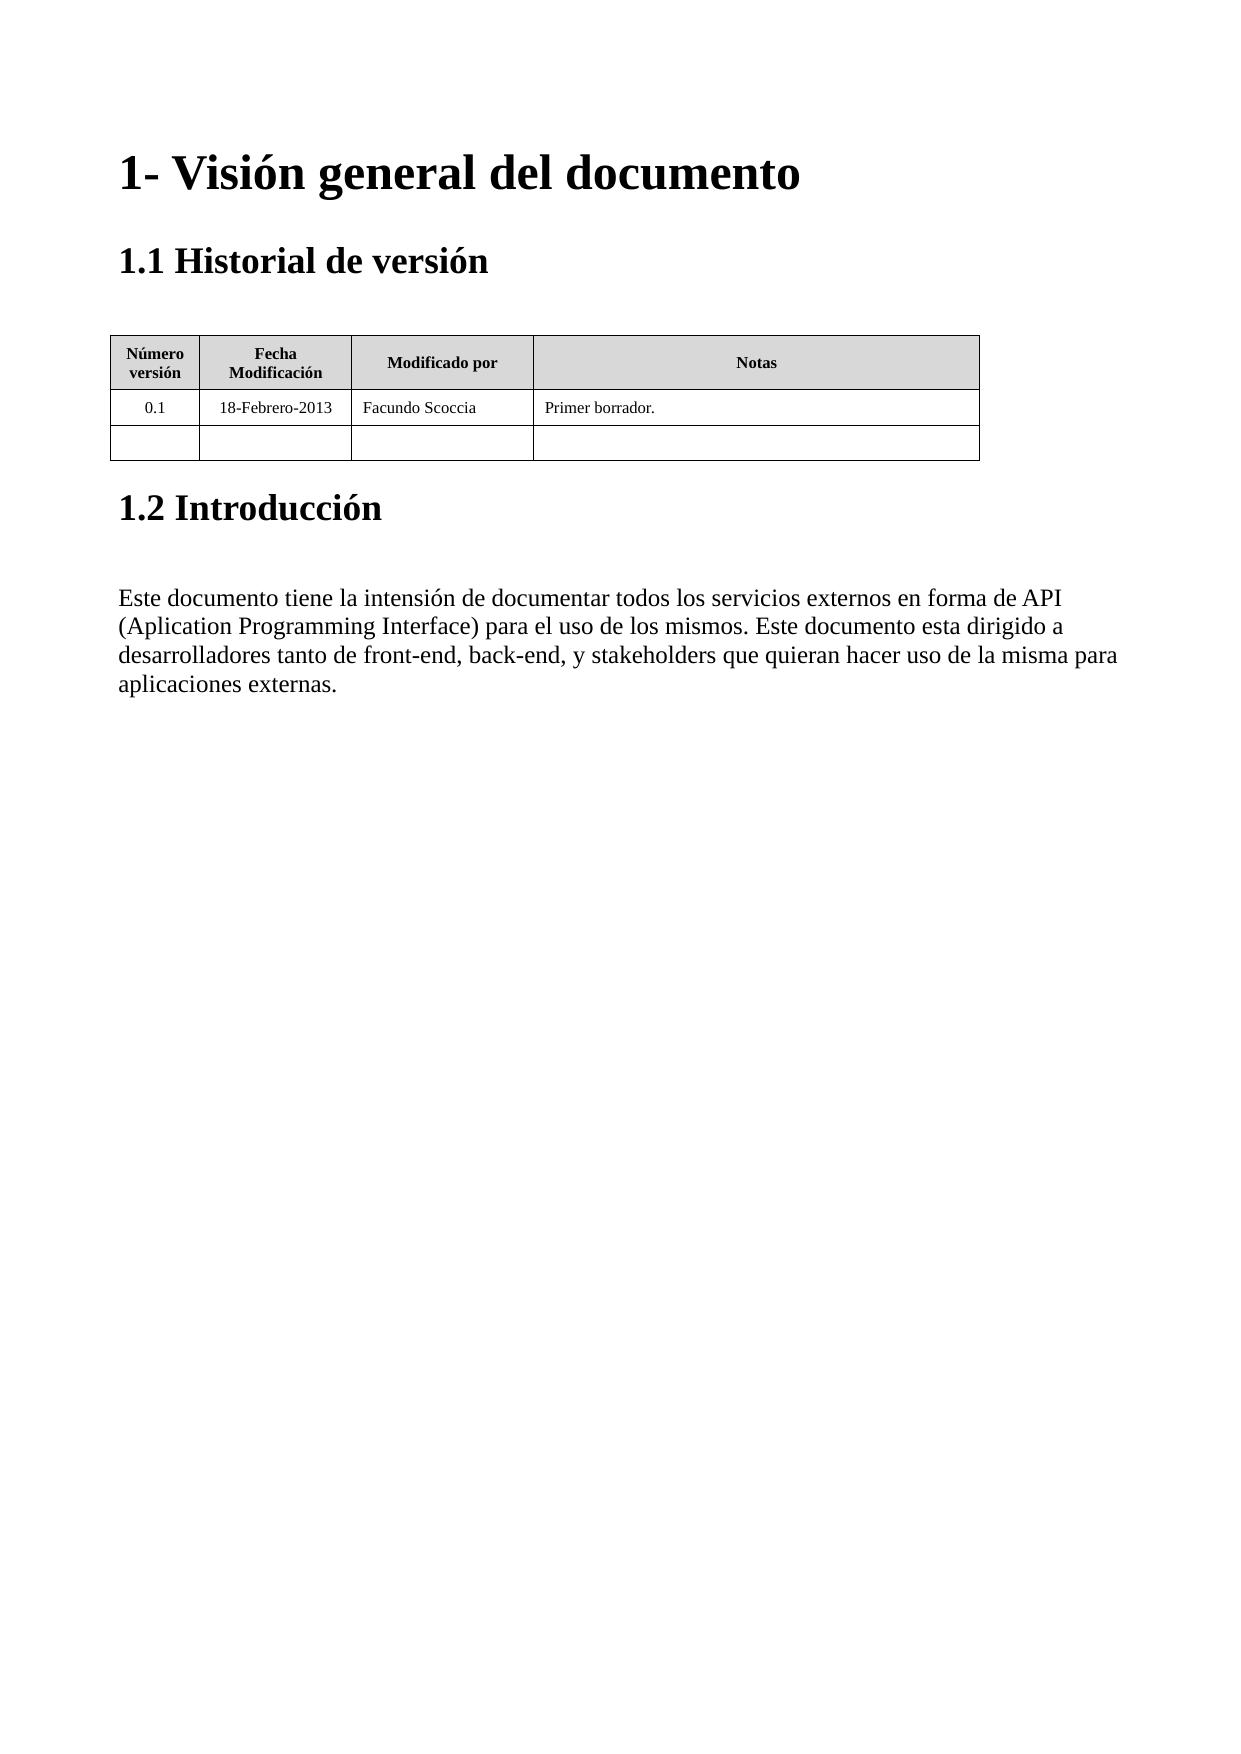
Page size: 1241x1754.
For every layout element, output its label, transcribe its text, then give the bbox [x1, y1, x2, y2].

table_cell Facundo Scoccia [352, 390, 533, 424]
subtitle 1- Visión general del documento [118, 143, 1122, 201]
table_header Fecha Modificación [200, 336, 351, 389]
subtitle 1.1 Historial de versión [118, 238, 1122, 281]
table_header Notas [534, 336, 979, 389]
table_cell [200, 426, 351, 460]
table_cell [534, 426, 979, 460]
table_cell 18-Febrero-2013 [200, 390, 351, 424]
table_cell [352, 426, 533, 460]
table_cell Primer borrador. [534, 390, 979, 424]
text Este documento tiene la intensión de documentar todos los servicios externos en forma de API (Aplication Programming Interface) para el uso de los mismos. Este documento esta dirigido a desarrolladores tanto de front-end, back-end, y stakeholders que quieran hacer uso de la misma para aplicaciones externas. [118, 583, 1122, 698]
table_header Número versión [111, 336, 199, 389]
table_cell 0.1 [111, 390, 199, 424]
subtitle 1.2 Introducción [118, 486, 1122, 529]
table_cell [111, 426, 199, 460]
table_header Modificado por [352, 336, 533, 389]
